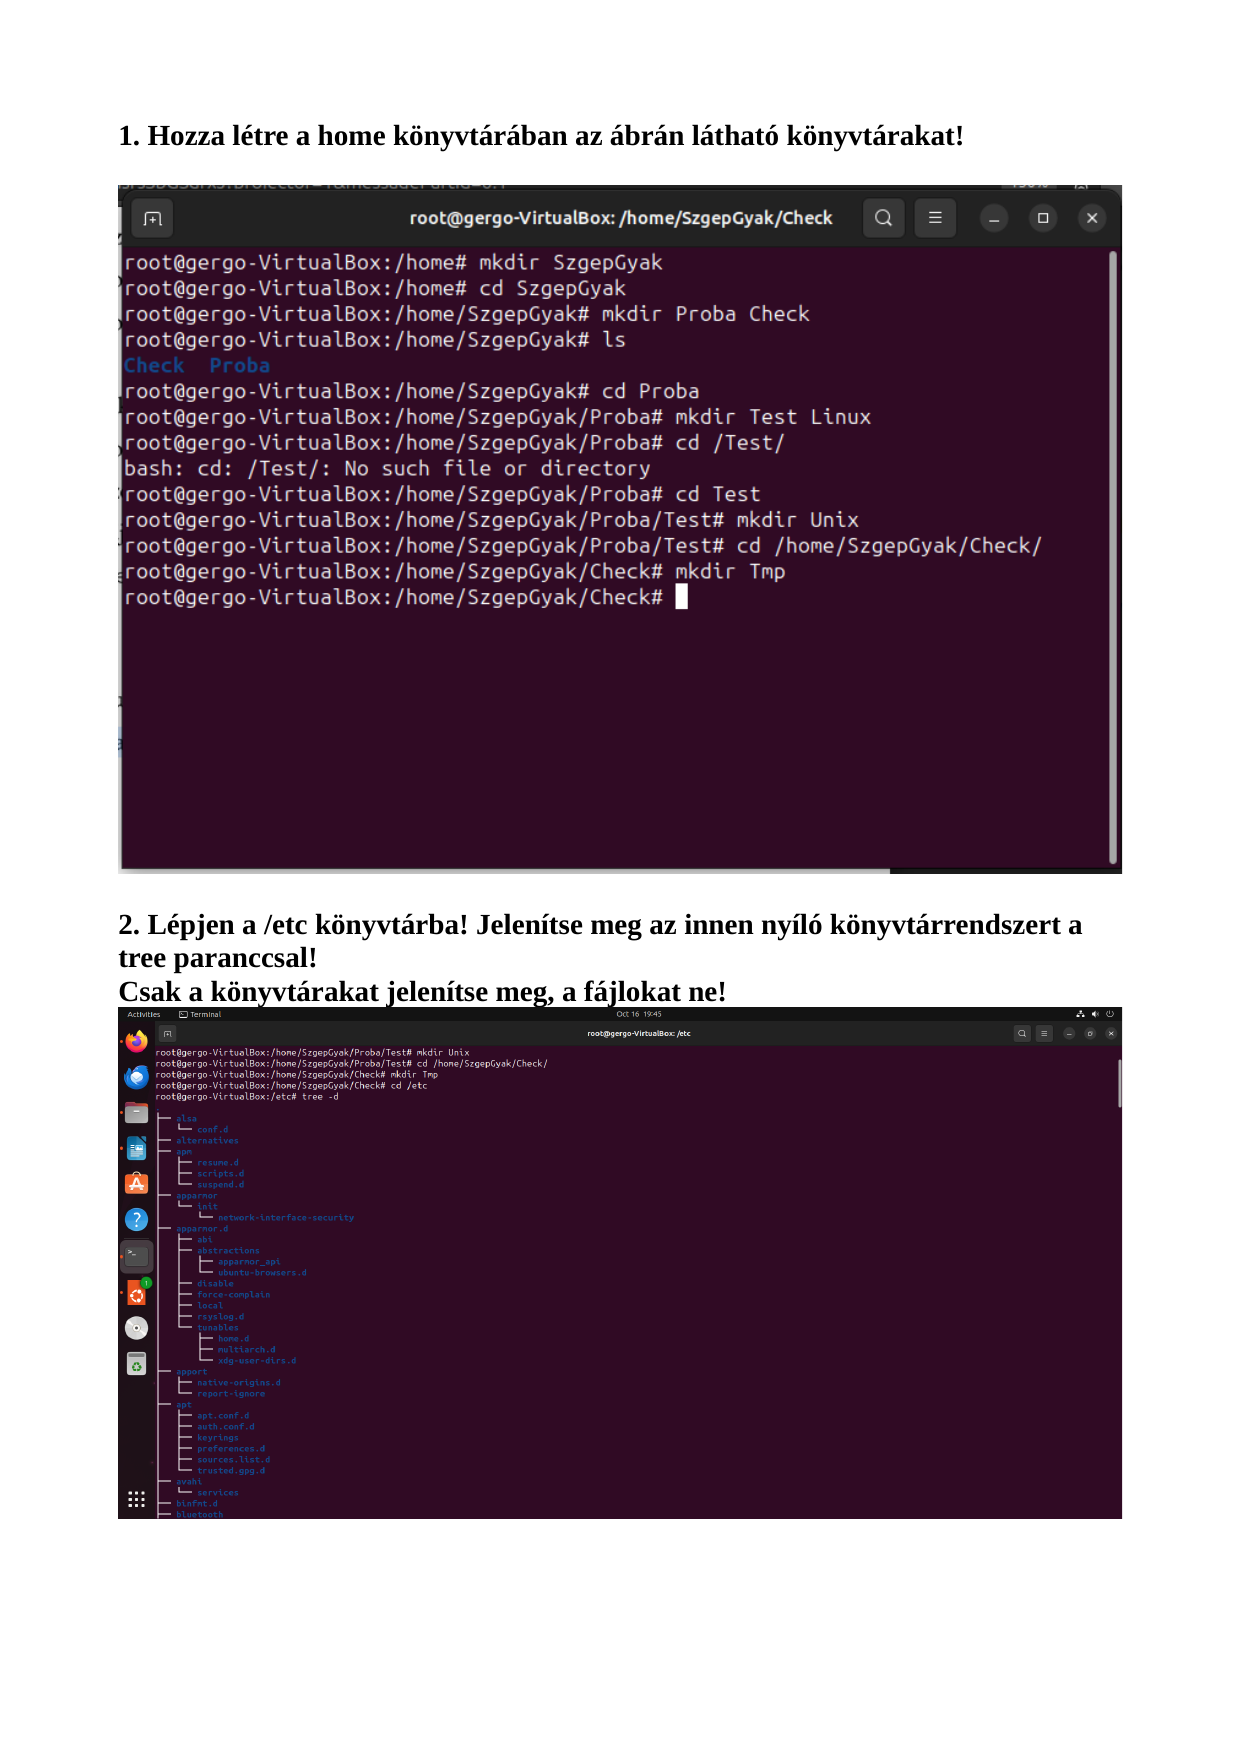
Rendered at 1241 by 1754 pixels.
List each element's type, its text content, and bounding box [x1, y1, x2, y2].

text Csak a könyvtárakat jelenítse meg, a fájlokat ne! [118, 974, 1122, 1007]
picture [118, 1007, 1123, 1519]
text 1. Hozza létre a home könyvtárában az ábrán látható könyvtárakat! [118, 118, 1122, 152]
picture [118, 185, 1123, 874]
text 2. Lépjen a /etc könyvtárba! Jelenítse meg az innen nyíló könyvtárrendszert a tree paranccsal! [118, 907, 1122, 974]
